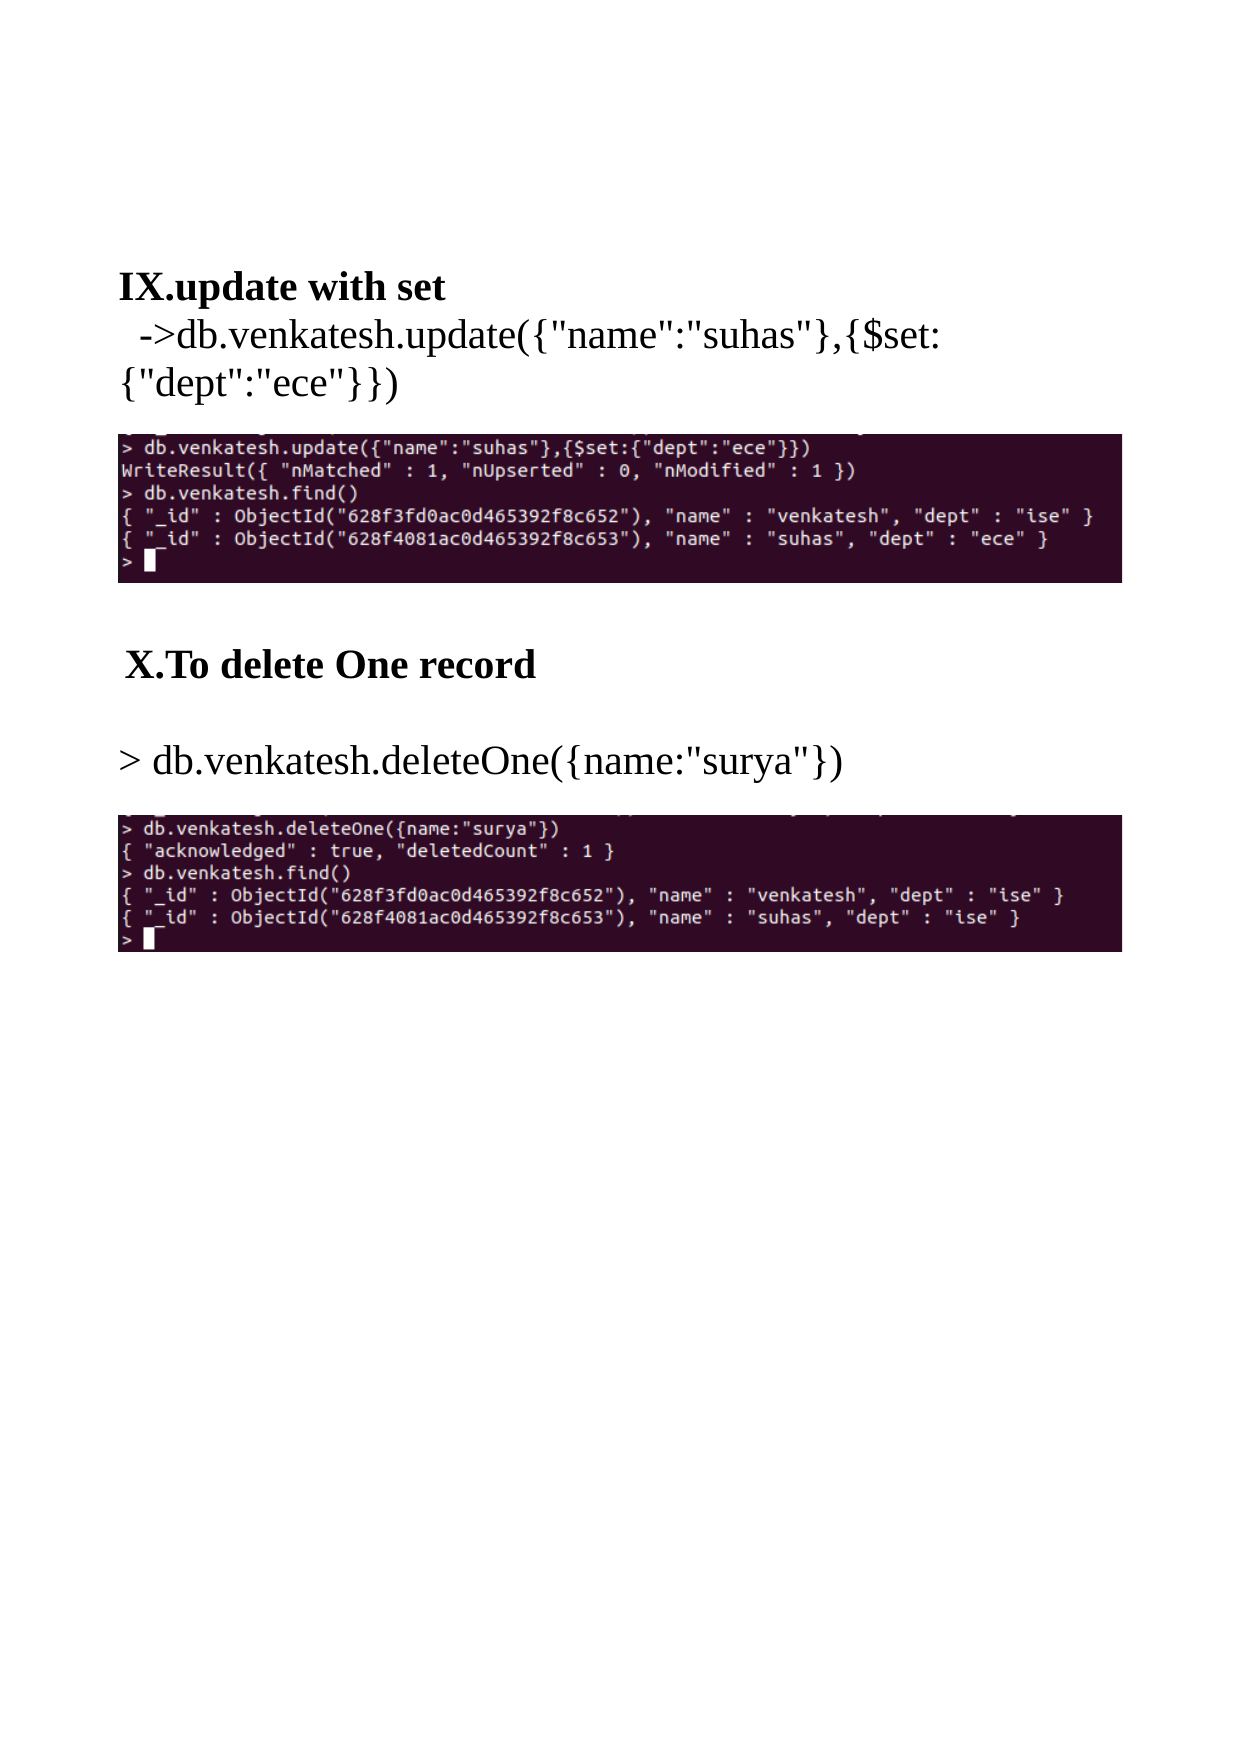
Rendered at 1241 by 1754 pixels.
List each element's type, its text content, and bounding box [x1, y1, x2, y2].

text ->db.venkatesh.update({"name":"suhas"},{$set:{"dept":"ece"}}) [118, 310, 1122, 406]
text > db.venkatesh.deleteOne({name:"surya"}) [118, 736, 1122, 784]
text X.To delete One record [118, 640, 1122, 688]
text IX.update with set [118, 262, 1122, 310]
